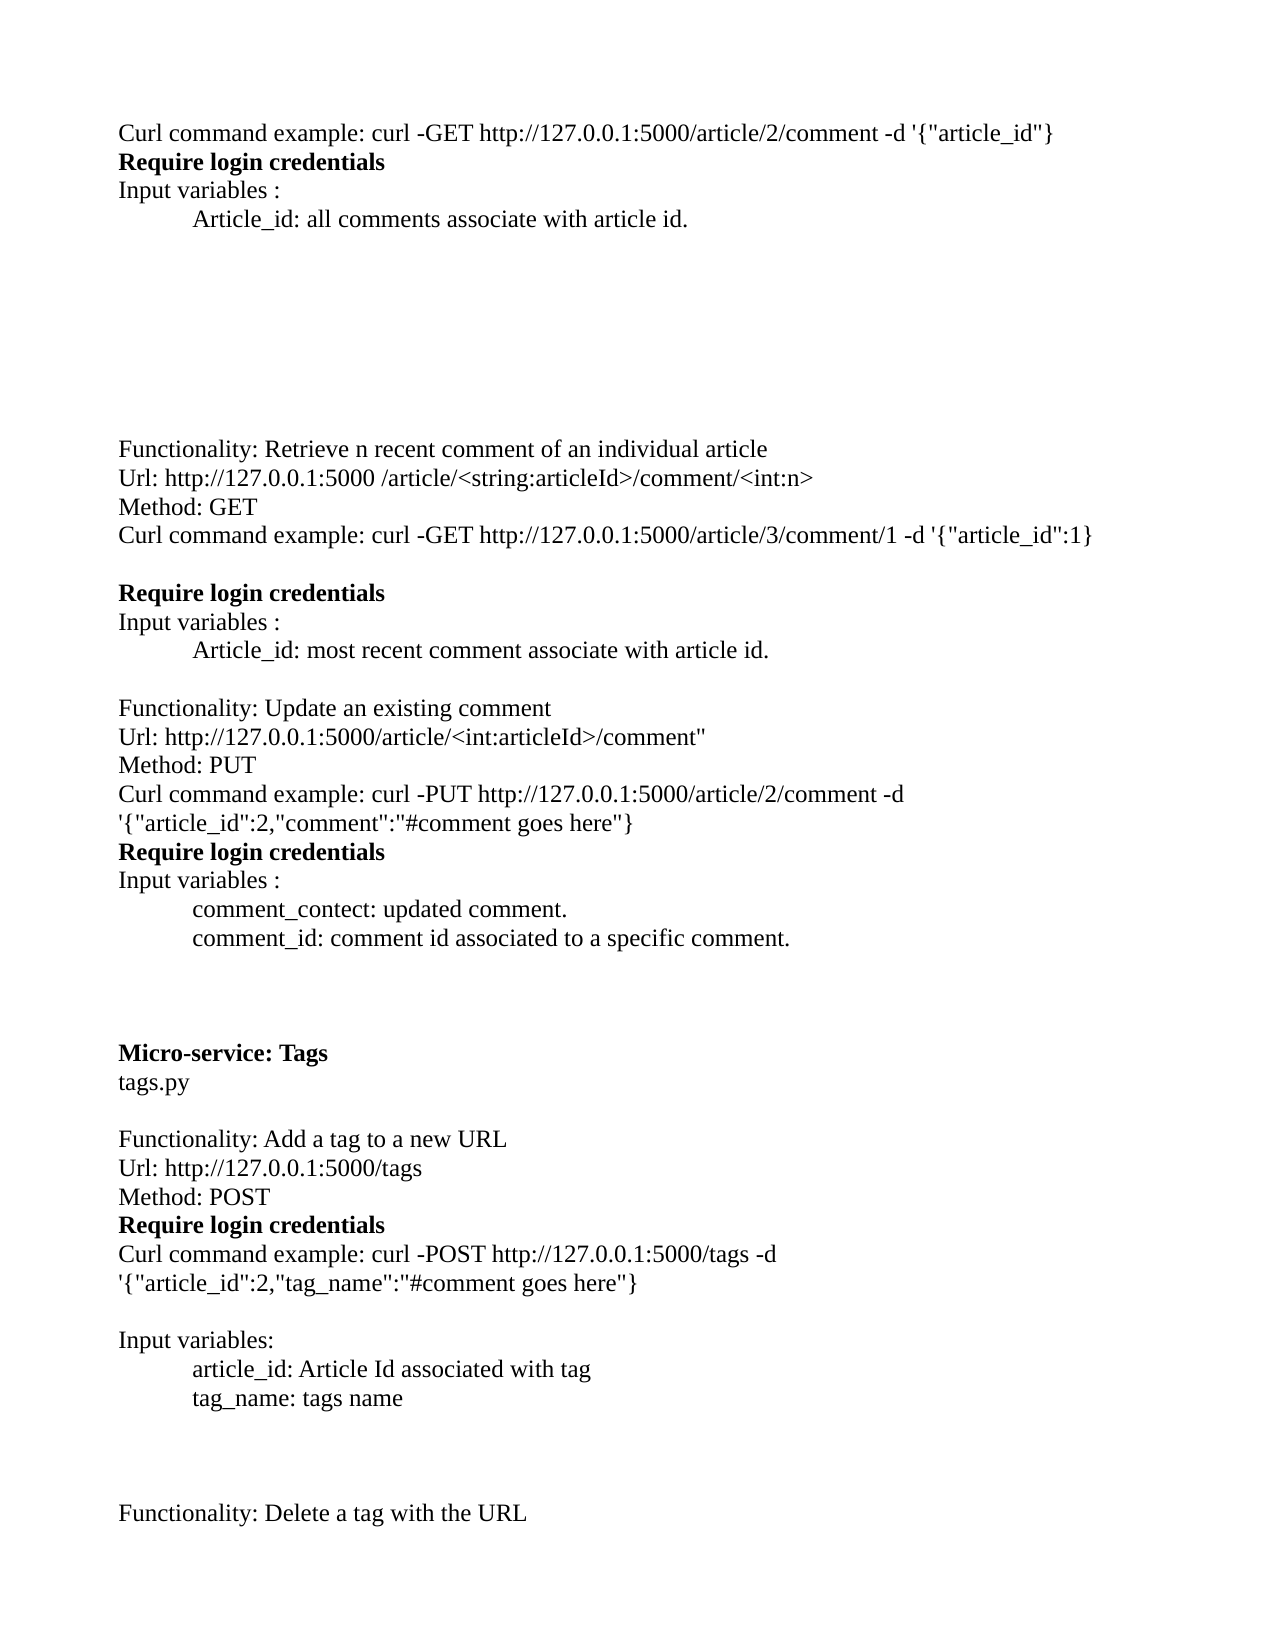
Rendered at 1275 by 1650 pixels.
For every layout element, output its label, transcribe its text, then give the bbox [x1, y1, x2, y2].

text Require login credentials [118, 147, 1157, 176]
text Url: http://127.0.0.1:5000/article/<int:articleId>/comment" [118, 722, 1157, 751]
text Functionality: Retrieve n recent comment of an individual article [118, 434, 1157, 463]
text Curl command example: curl -PUT http://127.0.0.1:5000/article/2/comment -d '{"article_id":2,"comment":"#comment goes here"} [118, 779, 1157, 837]
text Article_id: most recent comment associate with article id. [118, 636, 1157, 664]
text Functionality: Add a tag to a new URL [118, 1124, 1157, 1153]
text Curl command example: curl -GET http://127.0.0.1:5000/article/3/comment/1 -d '{"article_id":1} [118, 521, 1157, 549]
text Input variables : [118, 176, 1157, 204]
text Curl command example: curl -POST http://127.0.0.1:5000/tags -d '{"article_id":2,"tag_name":"#comment goes here"} [118, 1239, 1157, 1297]
text comment_contect: updated comment. [118, 894, 1157, 923]
text Input variables: [118, 1326, 1157, 1354]
text Method: POST [118, 1182, 1157, 1211]
text Curl command example: curl -GET http://127.0.0.1:5000/article/2/comment -d '{"article_id"} [118, 118, 1157, 147]
text Method: PUT [118, 751, 1157, 779]
text Functionality: Update an existing comment [118, 693, 1157, 722]
text Article_id: all comments associate with article id. [118, 204, 1157, 233]
text Require login credentials [118, 578, 1157, 607]
text Input variables : [118, 607, 1157, 636]
text tag_name: tags name [118, 1383, 1157, 1412]
text Url: http://127.0.0.1:5000/tags [118, 1153, 1157, 1182]
text Require login credentials [118, 1211, 1157, 1239]
text tags.py [118, 1067, 1157, 1096]
text Micro-service: Tags [118, 1038, 1157, 1067]
text Input variables : [118, 866, 1157, 894]
text article_id: Article Id associated with tag [118, 1354, 1157, 1383]
text comment_id: comment id associated to a specific comment. [118, 923, 1157, 952]
text Url: http://127.0.0.1:5000 /article/<string:articleId>/comment/<int:n> [118, 463, 1157, 492]
text Method: GET [118, 492, 1157, 521]
text Functionality: Delete a tag with the URL [118, 1498, 1157, 1527]
text Require login credentials [118, 837, 1157, 866]
